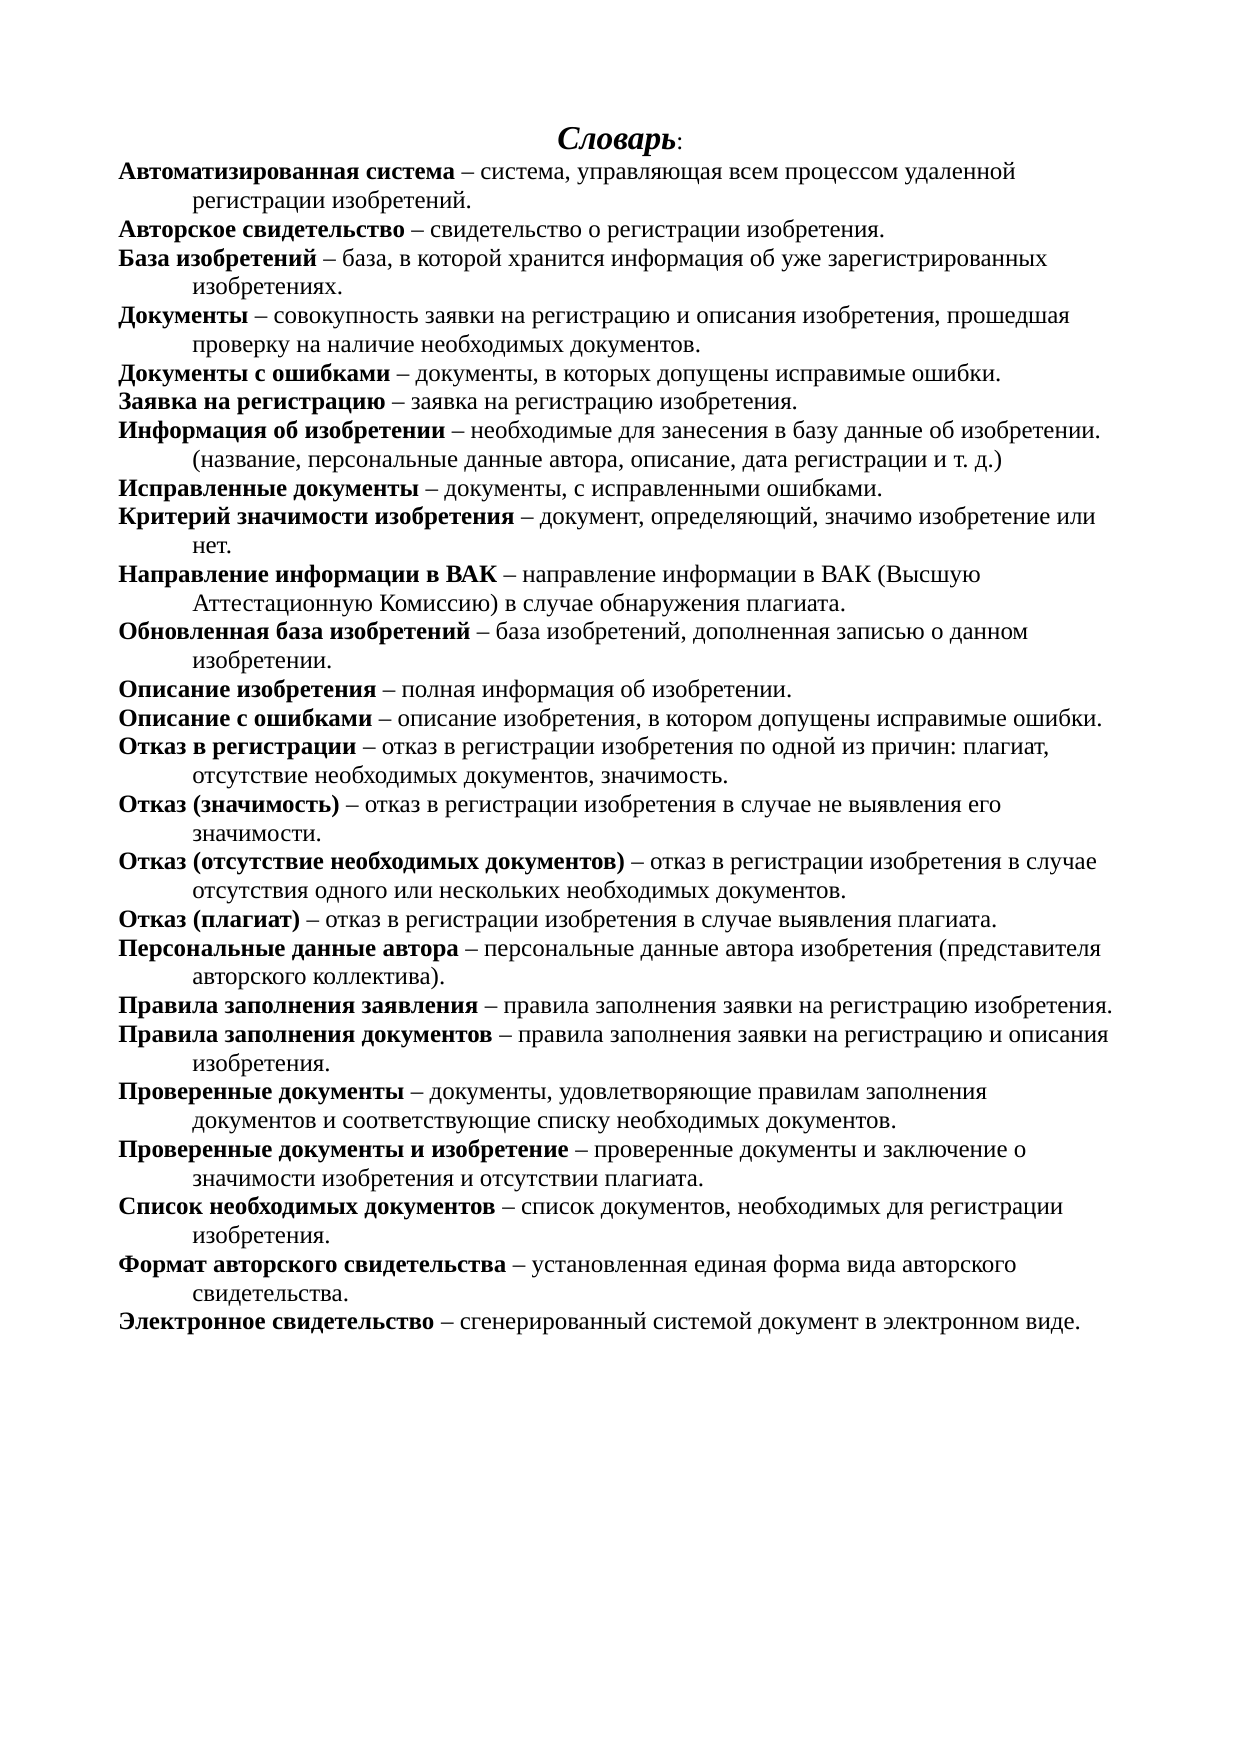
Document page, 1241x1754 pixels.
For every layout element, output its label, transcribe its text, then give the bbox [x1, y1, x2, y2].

text Список необходимых документов – список документов, необходимых для регистрации изобретения. [118, 1191, 1122, 1249]
text Описание с ошибками – описание изобретения, в котором допущены исправимые ошибки. [118, 703, 1122, 731]
text Документы с ошибками – документы, в которых допущены исправимые ошибки. [118, 358, 1122, 386]
text Правила заполнения заявления – правила заполнения заявки на регистрацию изобретения. [118, 990, 1122, 1019]
text Отказ (отсутствие необходимых документов) – отказ в регистрации изобретения в случае отсутствия одного или нескольких необходимых документов. [118, 846, 1122, 904]
text Документы – совокупность заявки на регистрацию и описания изобретения, прошедшая проверку на наличие необходимых документов. [118, 300, 1122, 358]
text Описание изобретения – полная информация об изобретении. [118, 674, 1122, 703]
text Отказ (плагиат) – отказ в регистрации изобретения в случае выявления плагиата. [118, 904, 1122, 933]
text Информация об изобретении – необходимые для занесения в базу данные об изобретении. [118, 415, 1122, 444]
text Направление информации в ВАК – направление информации в ВАК (Высшую Аттестационную Комиссию) в случае обнаружения плагиата. [118, 559, 1122, 616]
text Формат авторского свидетельства – установленная единая форма вида авторского свидетельства. [118, 1249, 1122, 1306]
text Исправленные документы – документы, с исправленными ошибками. [118, 473, 1122, 501]
text Персональные данные автора – персональные данные автора изобретения (представителя авторского коллектива). [118, 933, 1122, 990]
text Критерий значимости изобретения – документ, определяющий, значимо изобретение или нет. [118, 501, 1122, 559]
text Автоматизированная система – система, управляющая всем процессом удаленной регистрации изобретений. [118, 156, 1122, 214]
text Правила заполнения документов – правила заполнения заявки на регистрацию и описания изобретения. [118, 1019, 1122, 1076]
text База изобретений – база, в которой хранится информация об уже зарегистрированных изобретениях. [118, 243, 1122, 300]
text Отказ (значимость) – отказ в регистрации изобретения в случае не выявления его значимости. [118, 789, 1122, 846]
text (название, персональные данные автора, описание, дата регистрации и т. д.) [118, 444, 1122, 473]
text Электронное свидетельство – сгенерированный системой документ в электронном виде. [118, 1306, 1122, 1335]
text Отказ в регистрации – отказ в регистрации изобретения по одной из причин: плагиат, отсутствие необходимых документов, значимость. [118, 731, 1122, 789]
text Словарь: [118, 118, 1122, 156]
text Обновленная база изобретений – база изобретений, дополненная записью о данном изобретении. [118, 616, 1122, 674]
text Проверенные документы – документы, удовлетворяющие правилам заполнения документов и соответствующие списку необходимых документов. [118, 1076, 1122, 1134]
text Авторское свидетельство – свидетельство о регистрации изобретения. [118, 214, 1122, 243]
text Заявка на регистрацию – заявка на регистрацию изобретения. [118, 386, 1122, 415]
text Проверенные документы и изобретение – проверенные документы и заключение о значимости изобретения и отсутствии плагиата. [118, 1134, 1122, 1191]
